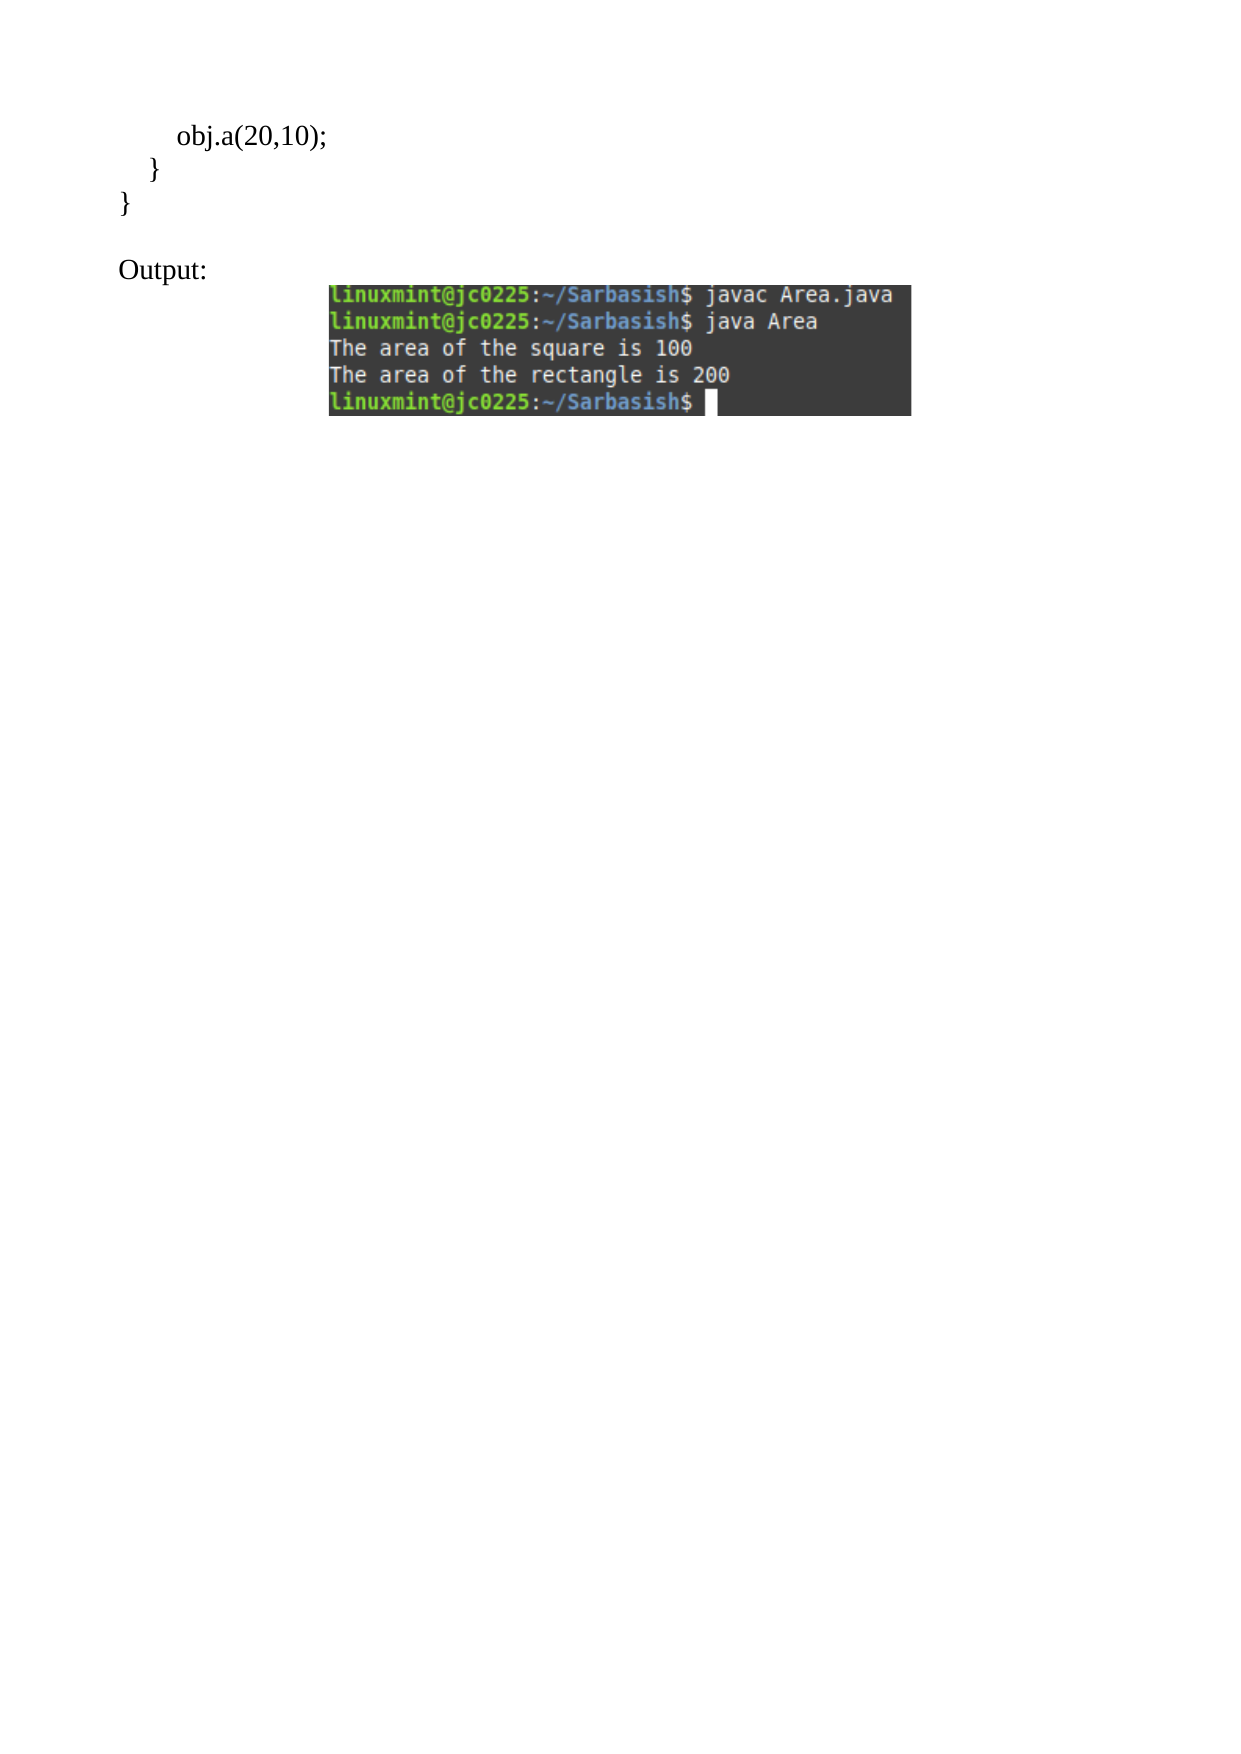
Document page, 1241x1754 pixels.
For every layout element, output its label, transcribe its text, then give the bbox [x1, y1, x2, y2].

text } [118, 152, 1122, 185]
text Output: [118, 252, 1122, 286]
picture [328, 285, 912, 416]
text } [118, 185, 1122, 219]
text obj.a(20,10); [118, 118, 1122, 152]
